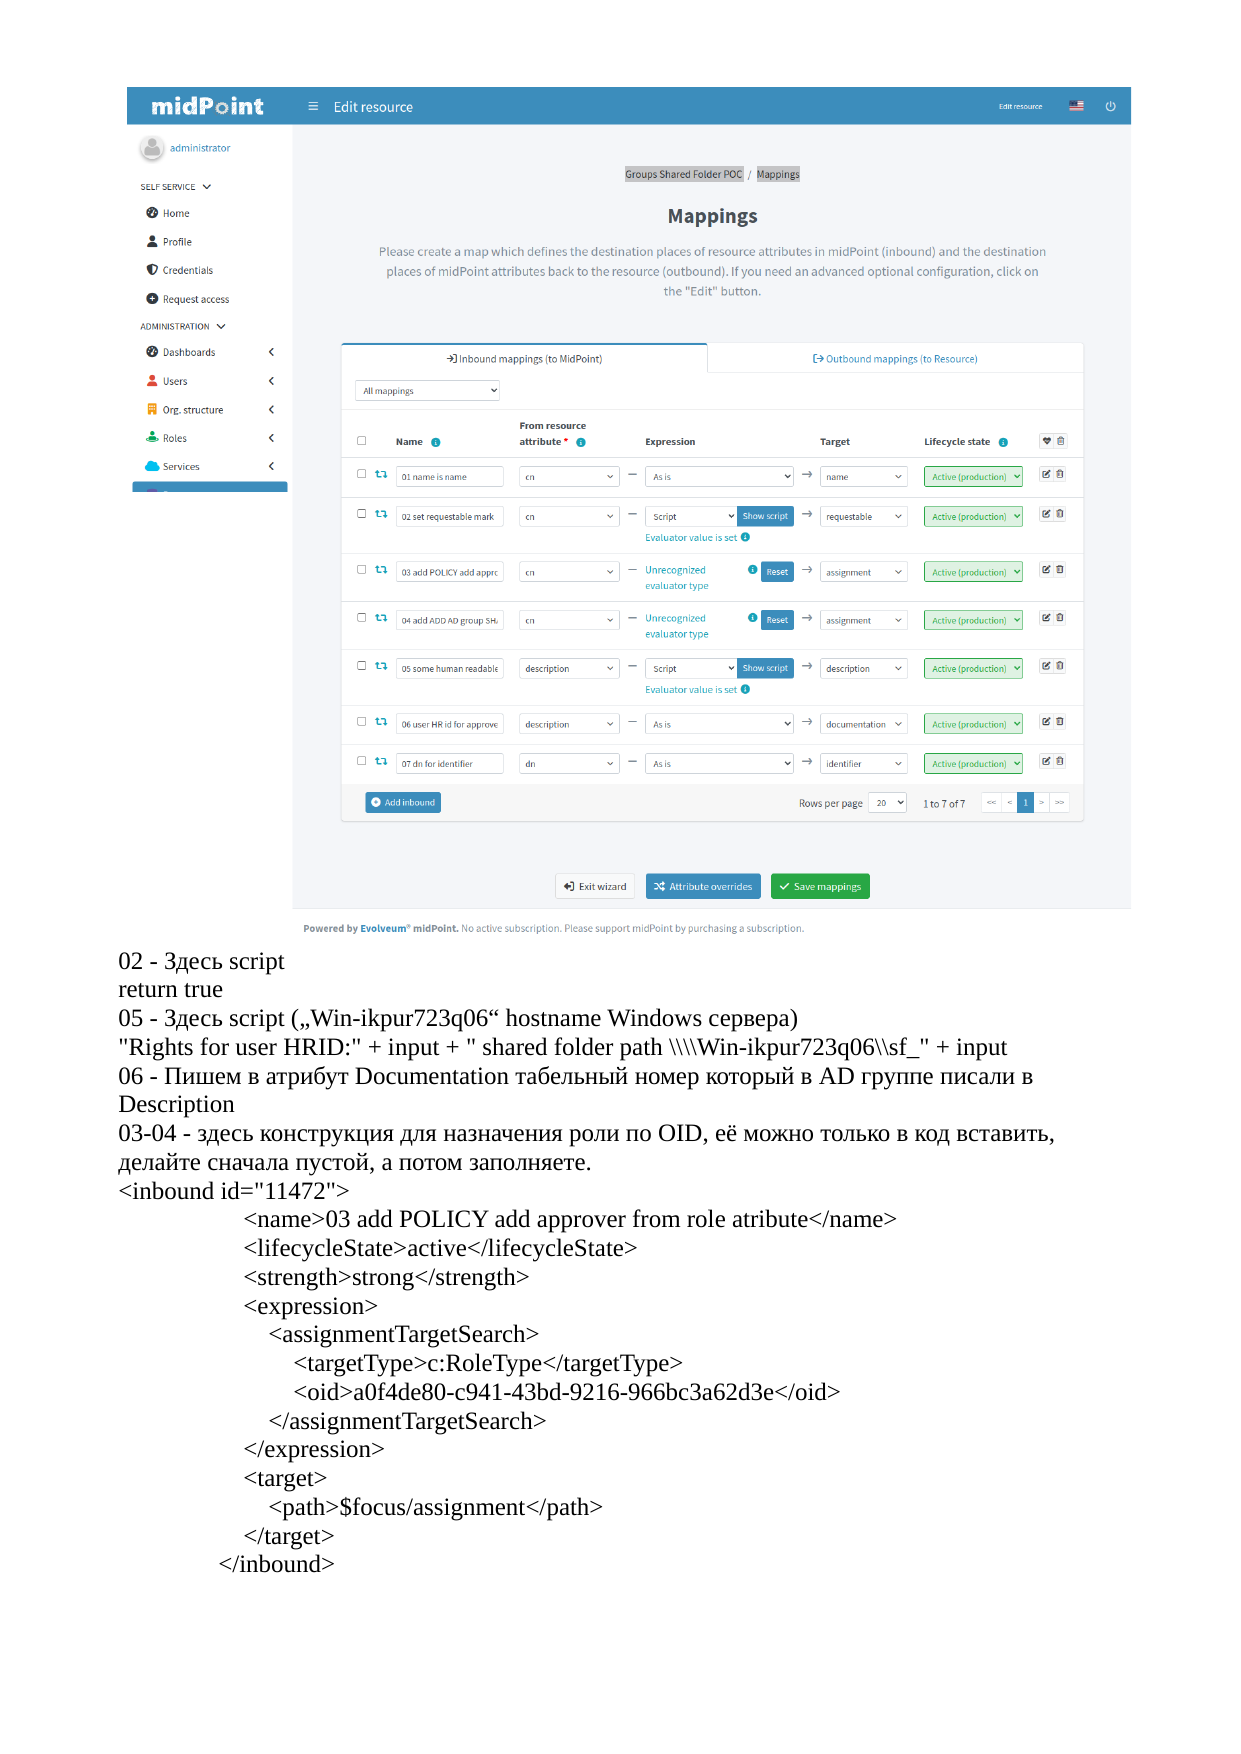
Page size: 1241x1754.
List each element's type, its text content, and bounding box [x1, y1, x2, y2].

text </assignmentTargetSearch> [118, 1406, 1122, 1434]
text <target> [118, 1463, 1122, 1492]
picture [127, 87, 1132, 946]
text </target> [118, 1521, 1122, 1549]
text 02 - Здесь script [118, 118, 1122, 974]
text <name>03 add POLICY add approver from role atribute</name> [118, 1204, 1122, 1233]
text </expression> [118, 1434, 1122, 1463]
text return true [118, 974, 1122, 1003]
text <path>$focus/assignment</path> [118, 1492, 1122, 1521]
text <assignmentTargetSearch> [118, 1319, 1122, 1348]
text </inbound> [118, 1549, 1122, 1578]
text 06 - Пишем в атрибут Documentation табельный номер который в AD группе писали в Description [118, 1061, 1122, 1118]
text "Rights for user HRID:" + input + " shared folder path \\\\Win-ikpur723q06\\sf_" + input [118, 1032, 1122, 1061]
text <strength>strong</strength> [118, 1262, 1122, 1291]
text <inbound id="11472"> [118, 1176, 1122, 1204]
text <lifecycleState>active</lifecycleState> [118, 1233, 1122, 1262]
text 03-04 - здесь конструкция для назначения роли по OID, её можно только в код вставить, делайте сначала пустой, а потом заполняете. [118, 1118, 1122, 1176]
text <targetType>c:RoleType</targetType> [118, 1348, 1122, 1377]
text <expression> [118, 1291, 1122, 1319]
text <oid>a0f4de80-c941-43bd-9216-966bc3a62d3e</oid> [118, 1377, 1122, 1406]
text 05 - Здесь script („Win-ikpur723q06“ hostname Windows сервера) [118, 1003, 1122, 1032]
